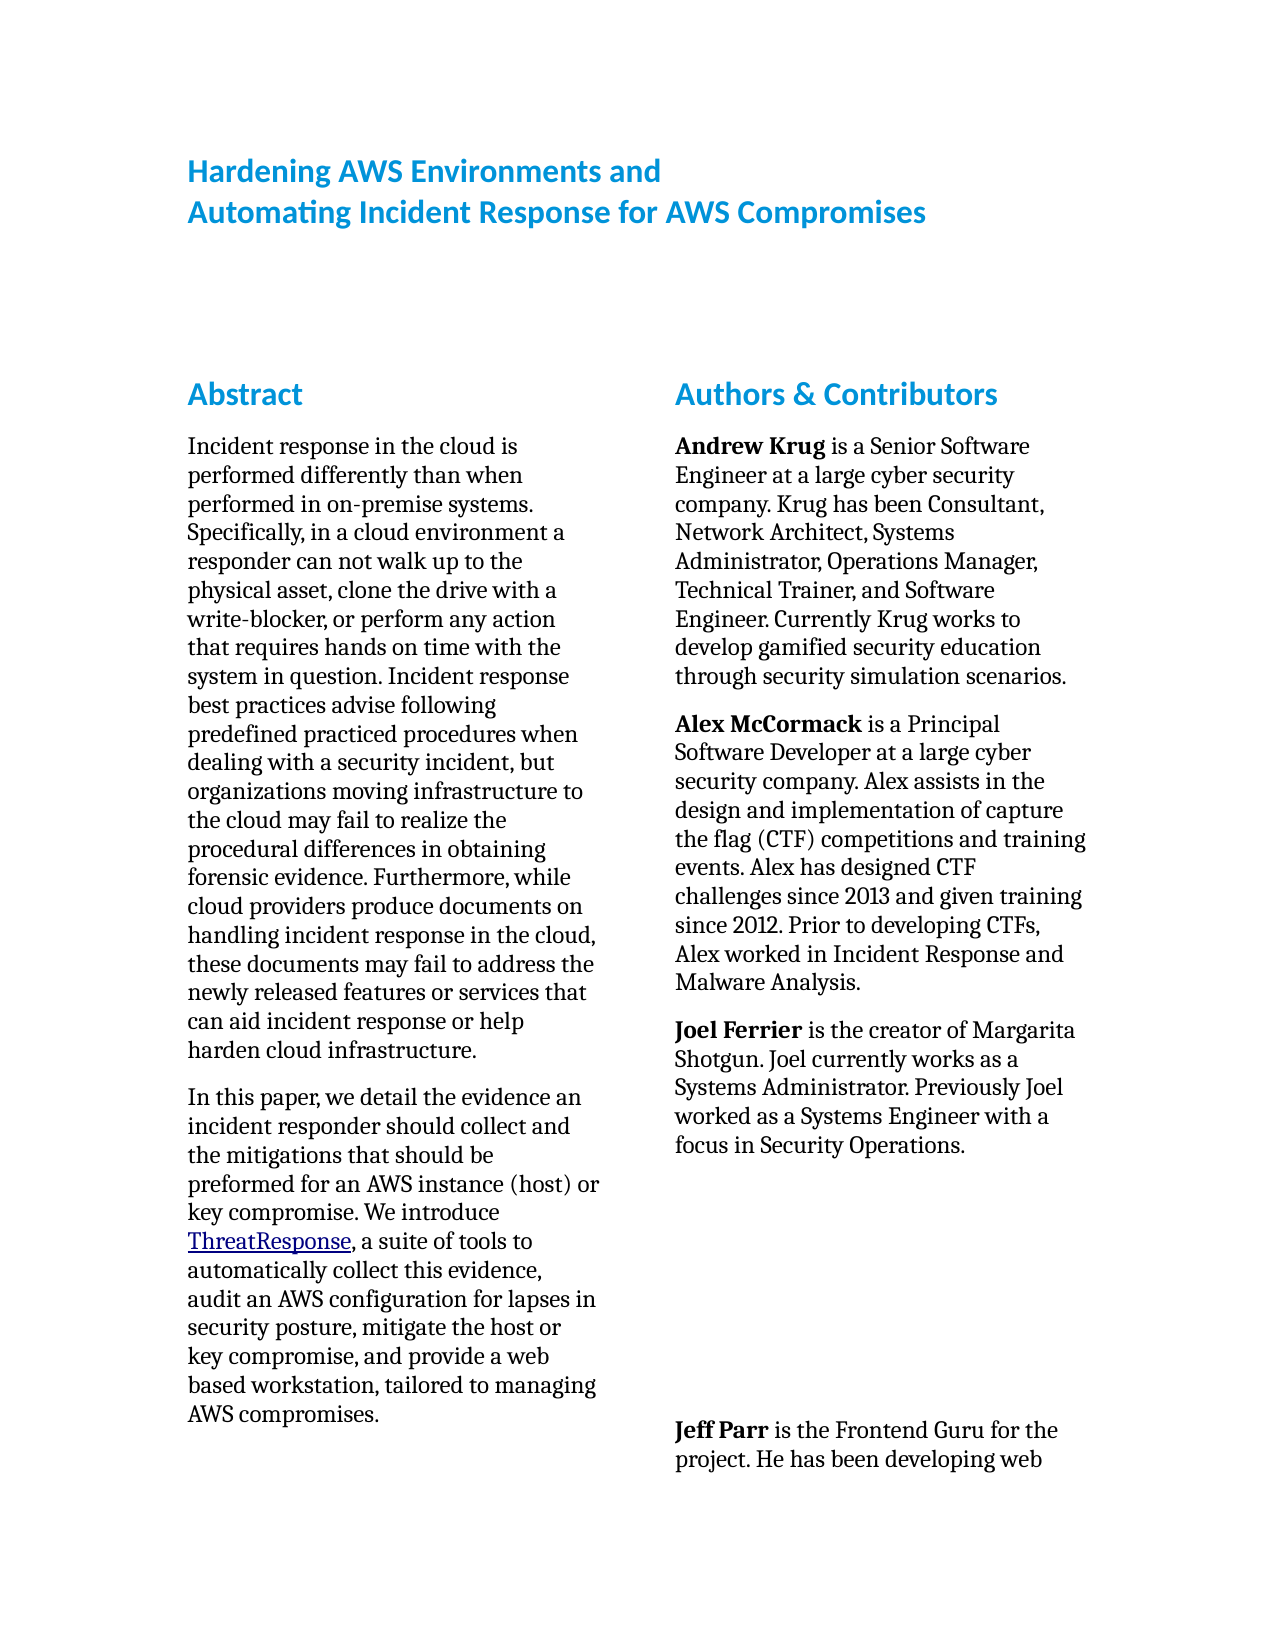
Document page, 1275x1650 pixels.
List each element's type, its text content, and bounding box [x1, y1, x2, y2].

text Andrew Krug is a Senior Software Engineer at a large cyber security company. Krug has been Consultant, Network Architect, Systems Administrator, Operations Manager, Technical Trainer, and Software Engineer. Currently Krug works to develop gamified security education through security simulation scenarios. [675, 432, 1087, 691]
text Alex McCormack is a Principal Software Developer at a large cyber security company. Alex assists in the design and implementation of capture the flag (CTF) competitions and training events. Alex has designed CTF challenges since 2013 and given training since 2012. Prior to developing CTFs, Alex worked in Incident Response and Malware Analysis. [675, 709, 1087, 997]
text Incident response in the cloud is performed differently than when performed in on-premise systems. Specifically, in a cloud environment a responder can not walk up to the physical asset, clone the drive with a write-blocker, or perform any action that requires hands on time with the system in question. Incident response best practices advise following predefined practiced procedures when dealing with a security incident, but organizations moving infrastructure to the cloud may fail to realize the procedural differences in obtaining forensic evidence. Furthermore, while cloud providers produce documents on handling incident response in the cloud, these documents may fail to address the newly released features or services that can aid incident response or help harden cloud infrastructure. [187, 432, 600, 1064]
subtitle Authors & Contributors [675, 372, 1087, 413]
text Jeff Parr is the Frontend Guru for the project. He has been developing web [675, 1416, 1087, 1473]
text Joel Ferrier is the creator of Margarita Shotgun. Joel currently works as a Systems Administrator. Previously Joel worked as a Systems Engineer with a focus in Security Operations. [675, 1016, 1087, 1159]
text In this paper, we detail the evidence an incident responder should collect and the mitigations that should be preformed for an AWS instance (host) or key compromise. We introduce ThreatResponse, a suite of tools to automatically collect this evidence, audit an AWS configuration for lapses in security posture, mitigate the host or key compromise, and provide a web based workstation, tailored to managing AWS compromises. [187, 1083, 600, 1428]
subtitle Abstract [187, 372, 600, 413]
